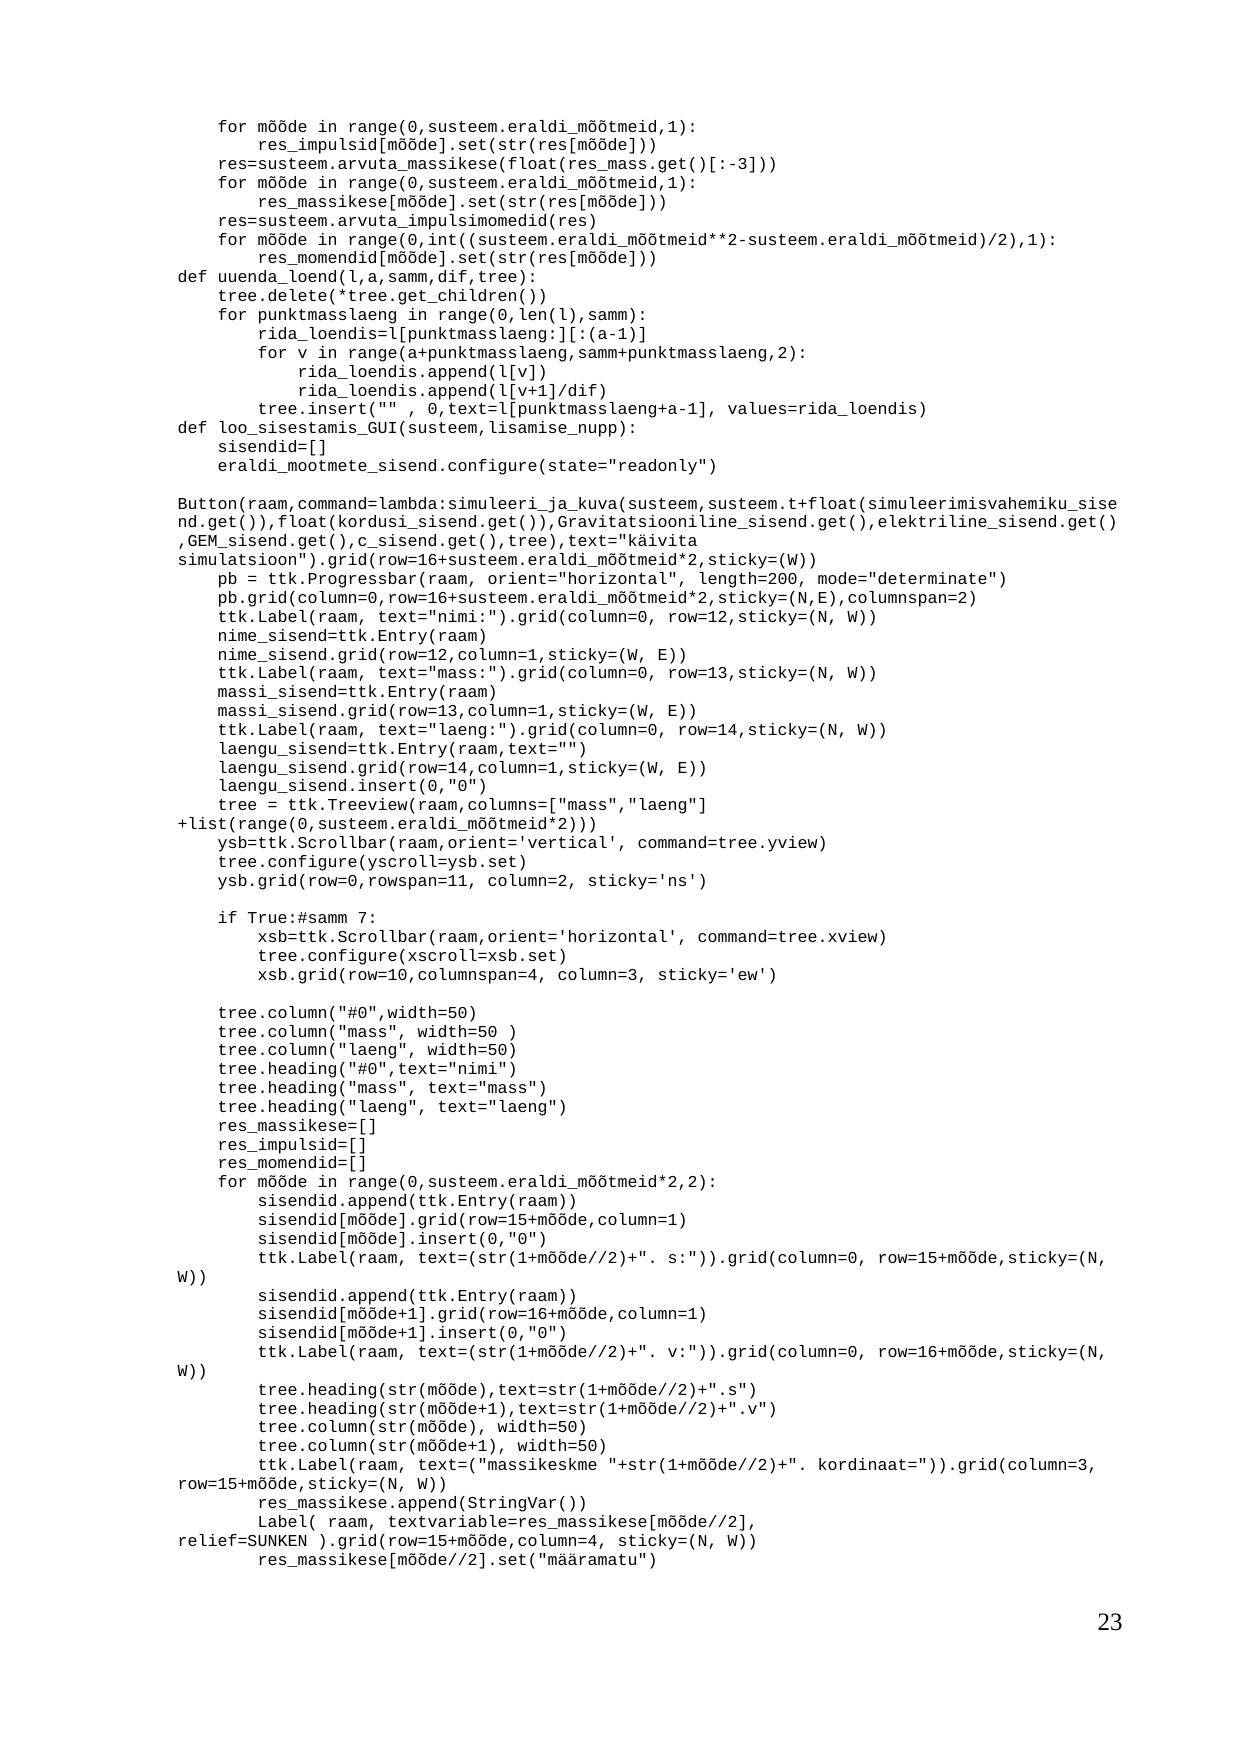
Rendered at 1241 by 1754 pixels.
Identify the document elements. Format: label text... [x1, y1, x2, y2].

text massi_sisend.grid(row=13,column=1,sticky=(W, E)) [177, 703, 1122, 721]
text tree.column(str(mõõde+1), width=50) [177, 1438, 1122, 1457]
text pb = ttk.Progressbar(raam, orient="horizontal", length=200, mode="determinate") [177, 571, 1122, 589]
text xsb.grid(row=10,columnspan=4, column=3, sticky='ew') [177, 967, 1122, 985]
text sisendid[mõõde].grid(row=15+mõõde,column=1) [177, 1212, 1122, 1231]
text res_massikese.append(StringVar()) [177, 1494, 1122, 1513]
text ttk.Label(raam, text=(str(1+mõõde//2)+". s:")).grid(column=0, row=15+mõõde,sticky=(N, W)) [177, 1249, 1122, 1287]
text tree.column("#0",width=50) [177, 1004, 1122, 1023]
text laengu_sisend=ttk.Entry(raam,text="") [177, 740, 1122, 759]
text rida_loendis.append(l[v+1]/dif) [177, 382, 1122, 401]
text tree.column("mass", width=50 ) [177, 1023, 1122, 1042]
text tree.heading(str(mõõde),text=str(1+mõõde//2)+".s") [177, 1381, 1122, 1400]
text sisendid.append(ttk.Entry(raam)) [177, 1193, 1122, 1212]
text ttk.Label(raam, text="mass:").grid(column=0, row=13,sticky=(N, W)) [177, 665, 1122, 684]
text res_impulsid[mõõde].set(str(res[mõõde])) [177, 137, 1122, 156]
text for mõõde in range(0,susteem.eraldi_mõõtmeid*2,2): [177, 1174, 1122, 1193]
text for mõõde in range(0,susteem.eraldi_mõõtmeid,1): [177, 175, 1122, 193]
text tree.delete(*tree.get_children()) [177, 288, 1122, 307]
text rida_loendis=l[punktmasslaeng:][:(a-1)] [177, 326, 1122, 344]
text def uuenda_loend(l,a,samm,dif,tree): [177, 269, 1122, 288]
text ttk.Label(raam, text="laeng:").grid(column=0, row=14,sticky=(N, W)) [177, 721, 1122, 740]
text massi_sisend=ttk.Entry(raam) [177, 684, 1122, 703]
text ysb=ttk.Scrollbar(raam,orient='vertical', command=tree.yview) [177, 834, 1122, 853]
text tree.insert("" , 0,text=l[punktmasslaeng+a-1], values=rida_loendis) [177, 401, 1122, 420]
text res_momendid[mõõde].set(str(res[mõõde])) [177, 250, 1122, 269]
text rida_loendis.append(l[v]) [177, 363, 1122, 382]
text ttk.Label(raam, text=(str(1+mõõde//2)+". v:")).grid(column=0, row=16+mõõde,sticky=(N, W)) [177, 1344, 1122, 1381]
text sisendid[mõõde].insert(0,"0") [177, 1231, 1122, 1249]
text res_massikese=[] [177, 1117, 1122, 1136]
text xsb=ttk.Scrollbar(raam,orient='horizontal', command=tree.xview) [177, 929, 1122, 948]
text laengu_sisend.insert(0,"0") [177, 778, 1122, 797]
text for v in range(a+punktmasslaeng,samm+punktmasslaeng,2): [177, 344, 1122, 363]
text pb.grid(column=0,row=16+susteem.eraldi_mõõtmeid*2,sticky=(N,E),columnspan=2) [177, 589, 1122, 608]
text res=susteem.arvuta_impulsimomedid(res) [177, 212, 1122, 231]
text res_momendid=[] [177, 1155, 1122, 1174]
text laengu_sisend.grid(row=14,column=1,sticky=(W, E)) [177, 759, 1122, 778]
text nime_sisend.grid(row=12,column=1,sticky=(W, E)) [177, 646, 1122, 665]
text ttk.Label(raam, text="nimi:").grid(column=0, row=12,sticky=(N, W)) [177, 608, 1122, 627]
text tree.column(str(mõõde), width=50) [177, 1419, 1122, 1438]
text res_impulsid=[] [177, 1136, 1122, 1155]
text tree.heading("mass", text="mass") [177, 1080, 1122, 1098]
text sisendid=[] [177, 439, 1122, 457]
text ysb.grid(row=0,rowspan=11, column=2, sticky='ns') [177, 872, 1122, 891]
text tree.heading(str(mõõde+1),text=str(1+mõõde//2)+".v") [177, 1400, 1122, 1419]
text if True:#samm 7: [177, 910, 1122, 929]
text res=susteem.arvuta_massikese(float(res_mass.get()[:-3])) [177, 156, 1122, 175]
text ttk.Label(raam, text=("massikeskme "+str(1+mõõde//2)+". kordinaat=")).grid(column=3, row=15+mõõde,sticky=(N, W)) [177, 1457, 1122, 1494]
text tree.heading("#0",text="nimi") [177, 1061, 1122, 1080]
text tree = ttk.Treeview(raam,columns=["mass","laeng"]+list(range(0,susteem.eraldi_mõõtmeid*2))) [177, 797, 1122, 834]
text tree.configure(yscroll=ysb.set) [177, 853, 1122, 872]
text tree.heading("laeng", text="laeng") [177, 1098, 1122, 1117]
text for mõõde in range(0,int((susteem.eraldi_mõõtmeid**2-susteem.eraldi_mõõtmeid)/2),1): [177, 231, 1122, 250]
text def loo_sisestamis_GUI(susteem,lisamise_nupp): [177, 420, 1122, 439]
text sisendid.append(ttk.Entry(raam)) [177, 1287, 1122, 1306]
text sisendid[mõõde+1].insert(0,"0") [177, 1325, 1122, 1344]
text sisendid[mõõde+1].grid(row=16+mõõde,column=1) [177, 1306, 1122, 1325]
text tree.column("laeng", width=50) [177, 1042, 1122, 1061]
text eraldi_mootmete_sisend.configure(state="readonly") [177, 457, 1122, 476]
text Button(raam,command=lambda:simuleeri_ja_kuva(susteem,susteem.t+float(simuleerimisvahemiku_sisend.get()),float(kordusi_sisend.get()),Gravitatsiooniline_sisend.get(),elektriline_sisend.get(),GEM_sisend.get(),c_sisend.get(),tree),text="käivita simulatsioon").grid(row=16+susteem.eraldi_mõõtmeid*2,sticky=(W)) [177, 476, 1122, 571]
text res_massikese[mõõde//2].set("määramatu") [177, 1551, 1122, 1570]
text Label( raam, textvariable=res_massikese[mõõde//2], relief=SUNKEN ).grid(row=15+mõõde,column=4, sticky=(N, W)) [177, 1513, 1122, 1551]
text tree.configure(xscroll=xsb.set) [177, 948, 1122, 967]
text for mõõde in range(0,susteem.eraldi_mõõtmeid,1): [177, 118, 1122, 137]
text res_massikese[mõõde].set(str(res[mõõde])) [177, 193, 1122, 212]
text for punktmasslaeng in range(0,len(l),samm): [177, 307, 1122, 326]
text nime_sisend=ttk.Entry(raam) [177, 627, 1122, 646]
